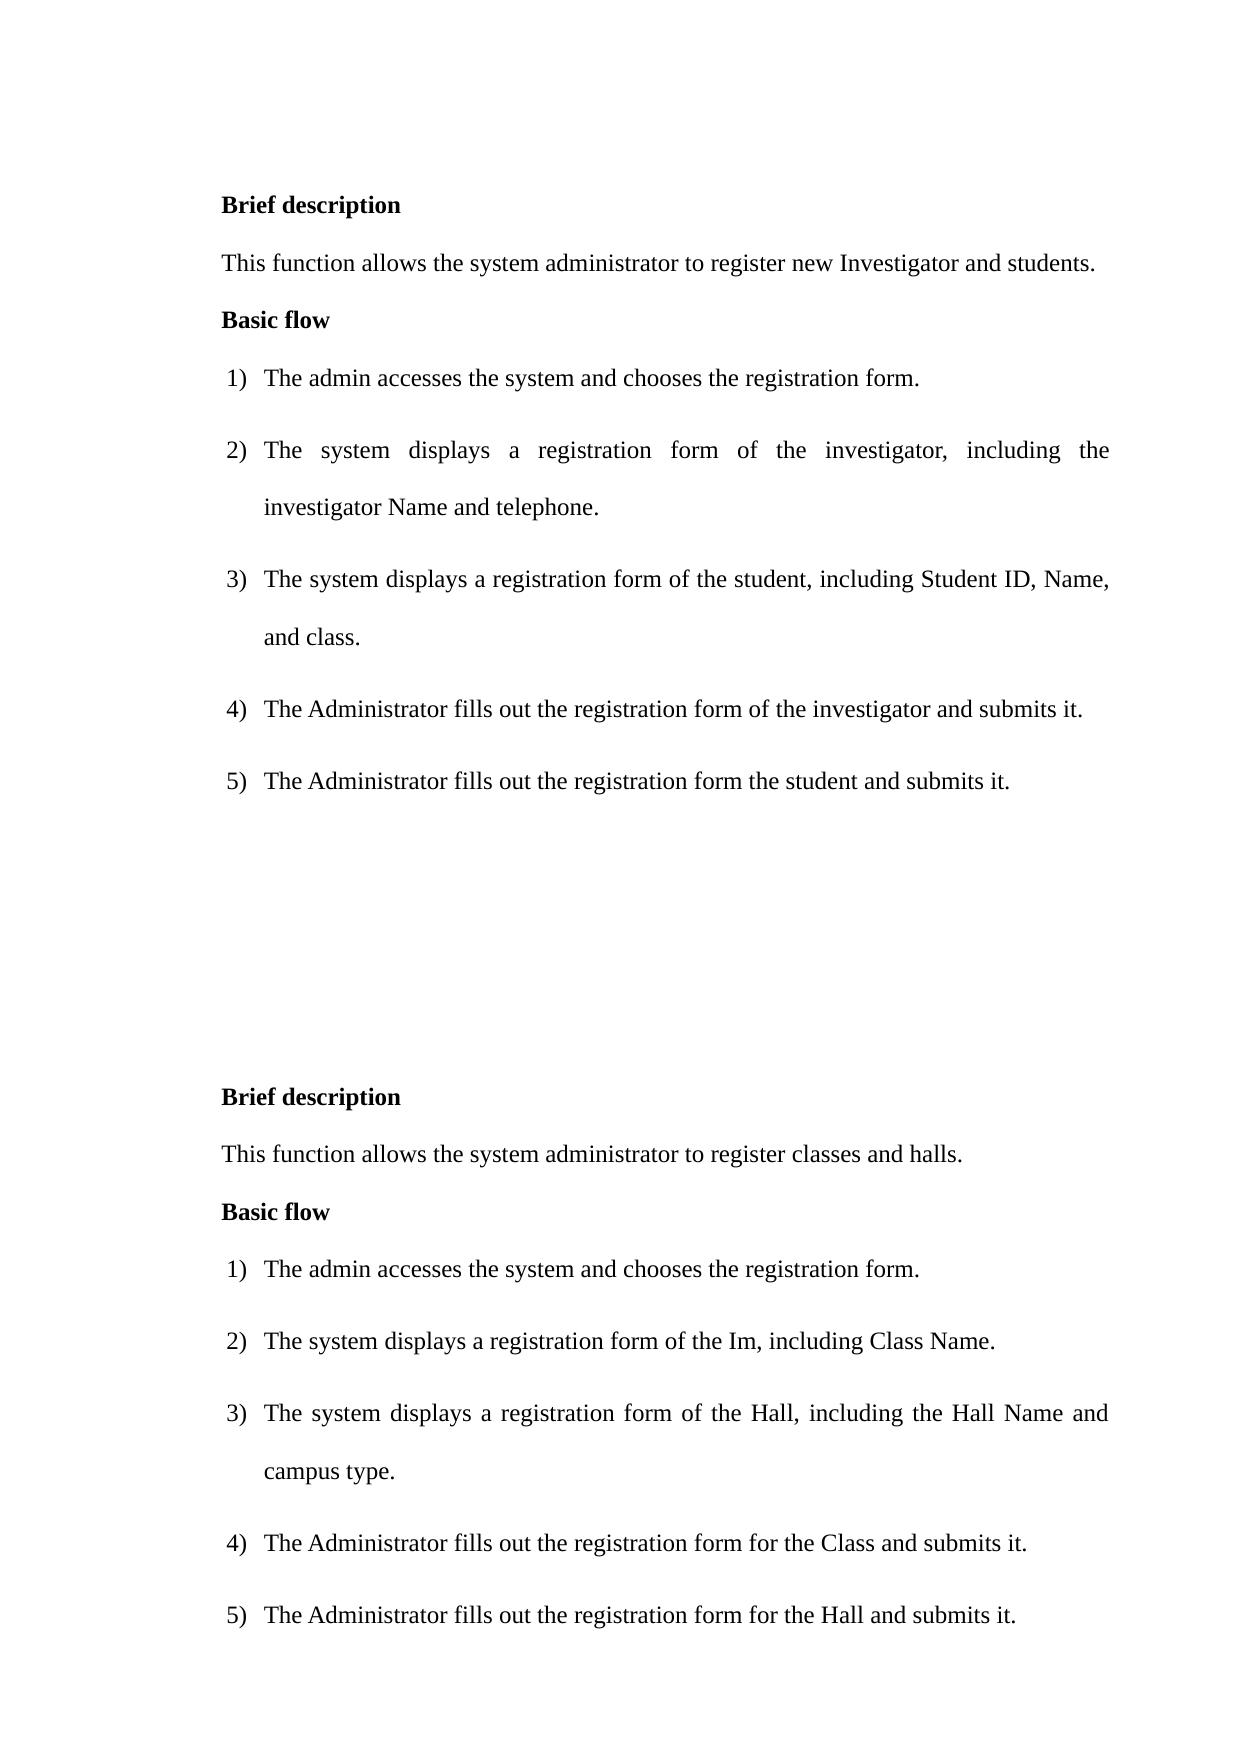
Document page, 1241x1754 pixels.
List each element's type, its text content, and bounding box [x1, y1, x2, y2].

list The Administrator fills out the registration form of the investigator and submits it. [226, 694, 1110, 723]
text Basic flow [221, 1197, 1122, 1226]
list The Administrator fills out the registration form for the Hall and submits it. [226, 1600, 1110, 1629]
list The system displays a registration form of the investigator, including the investigator Name and telephone. [226, 435, 1110, 521]
text Brief description [221, 190, 1122, 219]
text This function allows the system administrator to register new Investigator and students. [221, 248, 1122, 276]
list The Administrator fills out the registration form the student and submits it. [226, 766, 1110, 795]
text This function allows the system administrator to register classes and halls. [221, 1139, 1122, 1168]
text Brief description [221, 1082, 1122, 1111]
text Basic flow [221, 305, 1122, 334]
list The Administrator fills out the registration form for the Class and submits it. [226, 1528, 1110, 1557]
list The system displays a registration form of the Hall, including the Hall Name and campus type. [226, 1398, 1110, 1485]
list The admin accesses the system and chooses the registration form. [226, 1254, 1110, 1283]
list The system displays a registration form of the student, including Student ID, Name, and class. [226, 564, 1110, 651]
list The system displays a registration form of the Im, including Class Name. [226, 1326, 1110, 1355]
list The admin accesses the system and chooses the registration form. [226, 363, 1110, 391]
